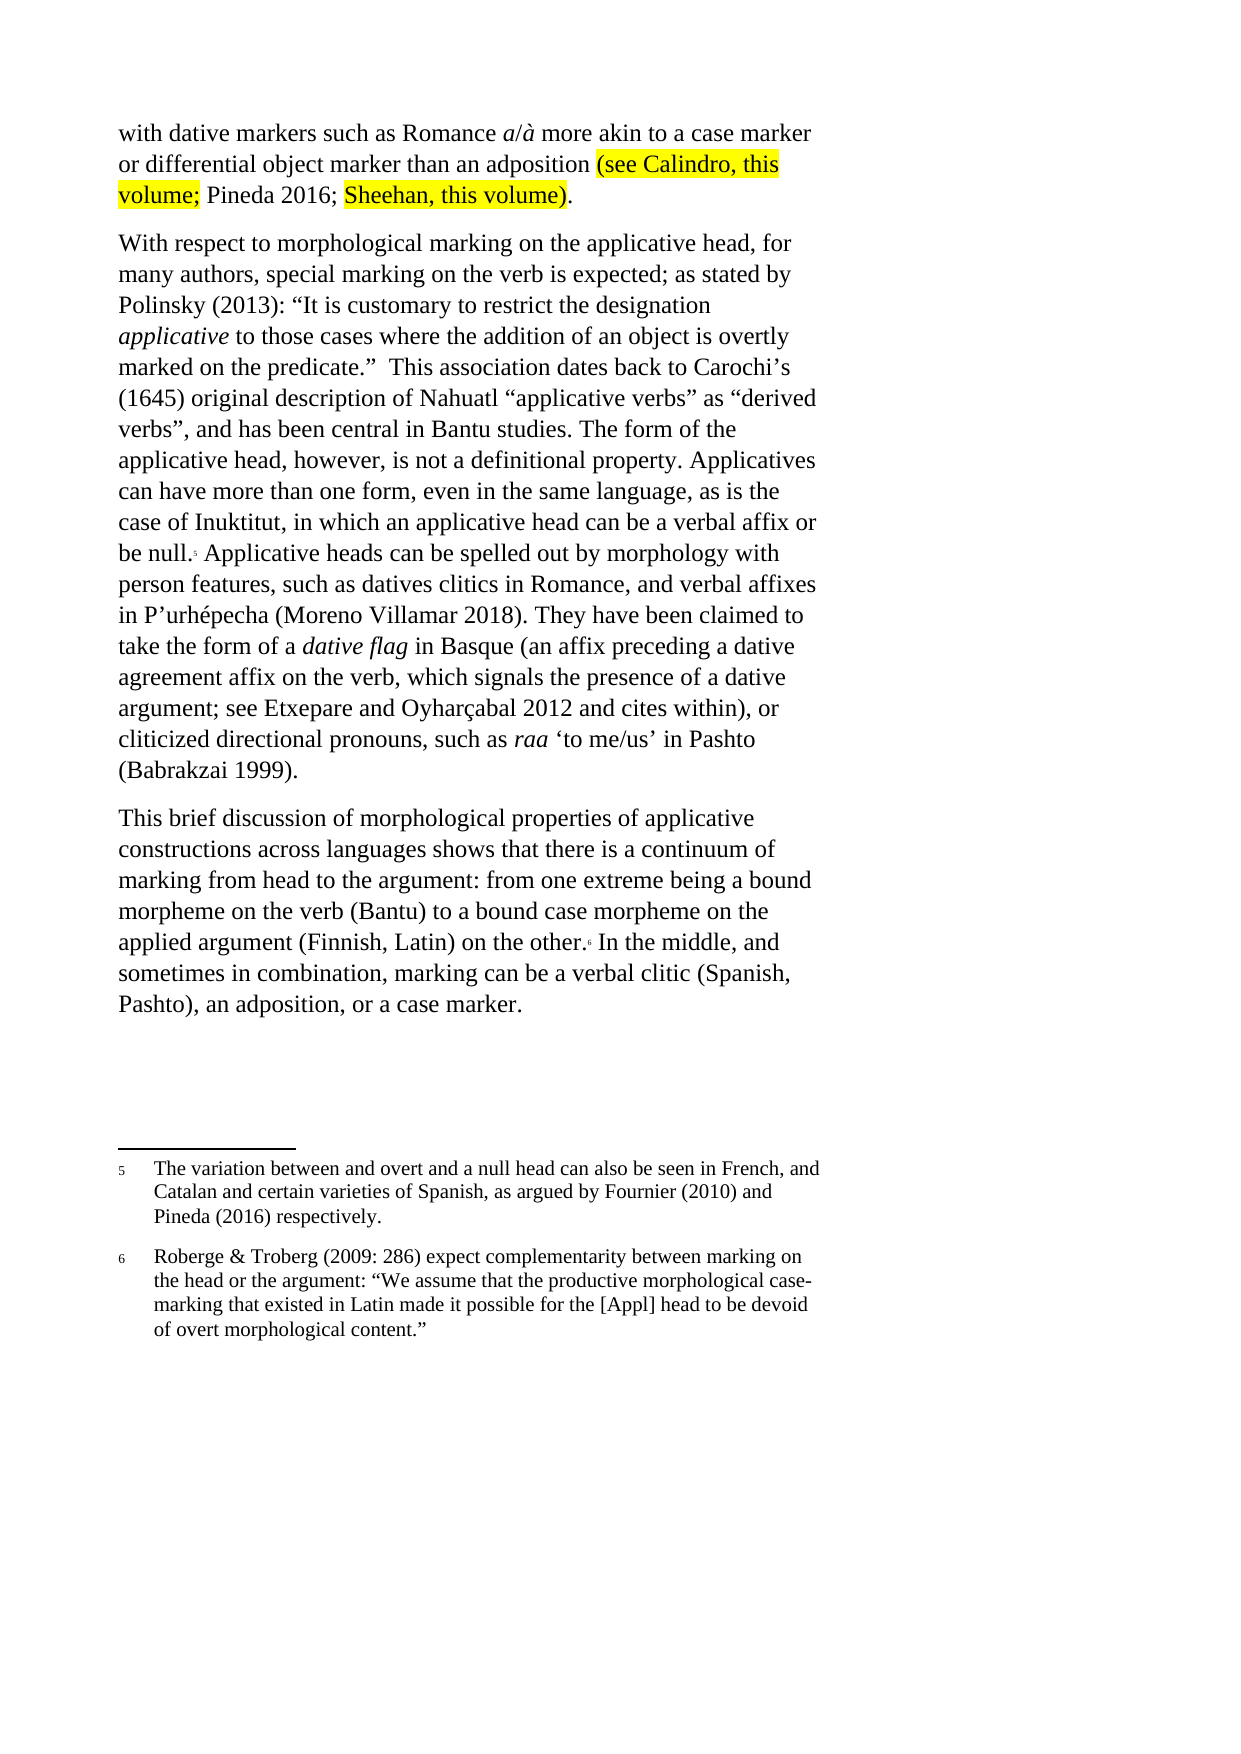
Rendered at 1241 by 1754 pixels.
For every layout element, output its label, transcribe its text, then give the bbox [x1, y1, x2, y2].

text The variation between and overt and a null head can also be seen in French, and Catalan and certain varieties of Spanish, as argued by Fournier (2010) and Pineda (2016) respectively. [118, 1155, 827, 1228]
text Roberge & Troberg (2009: 286) expect complementarity between marking on the head or the argument: “We assume that the productive morphological case-marking that existed in Latin made it possible for the [Appl] head to be devoid of overt morphological content.” [118, 1244, 827, 1341]
text With respect to morphological marking on the applicative head, for many authors, special marking on the verb is expected; as stated by Polinsky (2013): “It is customary to restrict the designation applicative to those cases where the addition of an object is overtly marked on the predicate.” This association dates back to Carochi’s (1645) original description of Nahuatl “applicative verbs” as “derived verbs”, and has been central in Bantu studies. The form of the applicative head, however, is not a definitional property. Applicatives can have more than one form, even in the same language, as is the case of Inuktitut, in which an applicative head can be a verbal affix or be null. Applicative heads can be spelled out by morphology with person features, such as datives clitics in Romance, and verbal affixes in P’urhépecha (Moreno Villamar 2018). They have been claimed to take the form of a dative flag in Basque (an affix preceding a dative agreement affix on the verb, which signals the presence of a dative argument; see Etxepare and Oyharçabal 2012 and cites within), or cliticized directional pronouns, such as raa ‘to me/us’ in Pashto (Babrakzai 1999). [118, 228, 827, 784]
text This brief discussion of morphological properties of applicative constructions across languages shows that there is a continuum of marking from head to the argument: from one extreme being a bound morpheme on the verb (Bantu) to a bound case morpheme on the applied argument (Finnish, Latin) on the other. In the middle, and sometimes in combination, marking can be a verbal clitic (Spanish, Pashto), an adposition, or a case marker. [118, 803, 827, 1018]
text with dative markers such as Romance a/à more akin to a case marker or differential object marker than an adposition (see Calindro, this volume; Pineda 2016; Sheehan, this volume). [118, 118, 827, 209]
